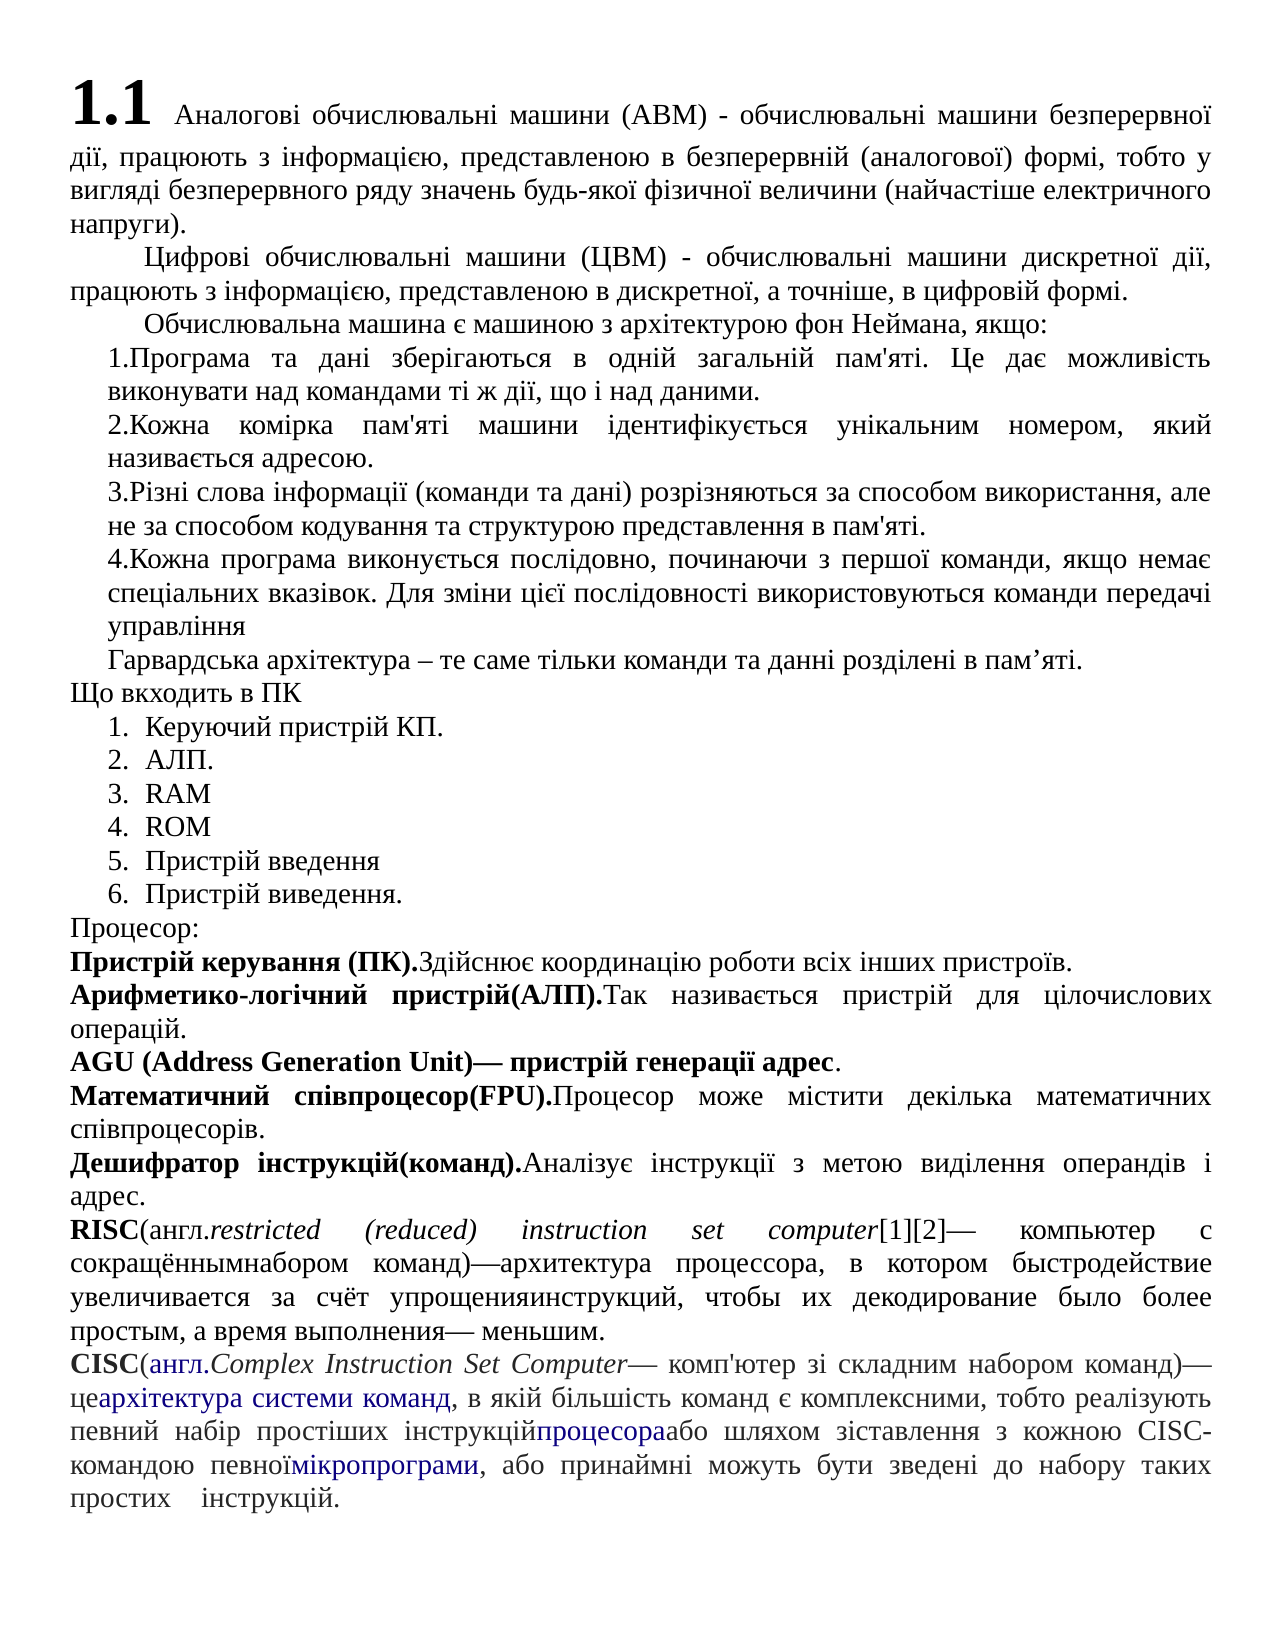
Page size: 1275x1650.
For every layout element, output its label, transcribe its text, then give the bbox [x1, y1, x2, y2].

text Процесор: [70, 910, 1212, 944]
list АЛП. [107, 742, 1212, 776]
text Що вкходить в ПК [70, 675, 1212, 709]
list Керуючий пристрій КП. [107, 709, 1212, 742]
text Дешифратор інструкцій(команд).Аналізує інструкції з метою виділення операндів і адрес. [70, 1145, 1212, 1212]
list Пристрій виведення. [107, 877, 1212, 910]
text Пристрій керування (ПК).Здійснює координацію роботи всіх інших пристроїв. [70, 944, 1212, 977]
text CISC(англ.Complex Instruction Set Computer— комп'ютер зі складним набором команд)— цеархітектура системи команд, в якій більшість команд є комплексними, тобто реалізують певний набір простіших інструкційпроцесораабо шляхом зіставлення з кожною CISC-командою певноїмікропрограми, або принаймні можуть бути зведені до набору таких простих інструкцій. [70, 1346, 1212, 1547]
list Кожна комірка пам'яті машини ідентифікується унікальним номером, який називається адресою. [70, 407, 1212, 474]
list Гарвардська архітектура – те саме тільки команди та данні розділені в пам’яті. [70, 642, 1212, 675]
list Кожна програма виконується послідовно, починаючи з першої команди, якщо немає спеціальних вказівок. Для зміни цієї послідовності використовуються команди передачі управління [70, 541, 1212, 642]
text Арифметико-логічний пристрій(АЛП).Так називається пристрій для цілочислових операцій. [70, 977, 1212, 1044]
text AGU (Address Generation Unit)— пристрій генерації адрес. [70, 1044, 1212, 1078]
list Пристрій введення [107, 843, 1212, 877]
text 1.1 Аналогові обчислювальні машини (АВМ) - обчислювальні машини безперервної дії, працюють з інформацією, представленою в безперервній (аналогової) формі, тобто у вигляді безперервного ряду значень будь-якої фізичної величини (найчастіше електричного напруги). [70, 62, 1212, 239]
text Математичний співпроцесор(FPU).Процесор може містити декілька математичних співпроцесорів. [70, 1078, 1212, 1145]
list RAM [107, 776, 1212, 809]
list ROM [107, 809, 1212, 843]
text Обчислювальна машина є машиною з архітектурою фон Неймана, якщо: [70, 306, 1212, 340]
text Цифрові обчислювальні машини (ЦВМ) - обчислювальні машини дискретної дії, працюють з інформацією, представленою в дискретної, а точніше, в цифровій формі. [70, 239, 1212, 306]
list Різні слова інформації (команди та дані) розрізняються за способом використання, але не за способом кодування та структурою представлення в пам'яті. [70, 474, 1212, 541]
list Програма та дані зберігаються в одній загальній пам'яті. Це дає можливість виконувати над командами ті ж дії, що і над даними. [70, 340, 1212, 407]
text RISC(англ.restricted (reduced) instruction set computer[1][2]— компьютер с сокращённымнабором команд)—архитектура процессора, в котором быстродействие увеличивается за счёт упрощенияинструкций, чтобы их декодирование было более простым, а время выполнения— меньшим. [70, 1212, 1212, 1346]
